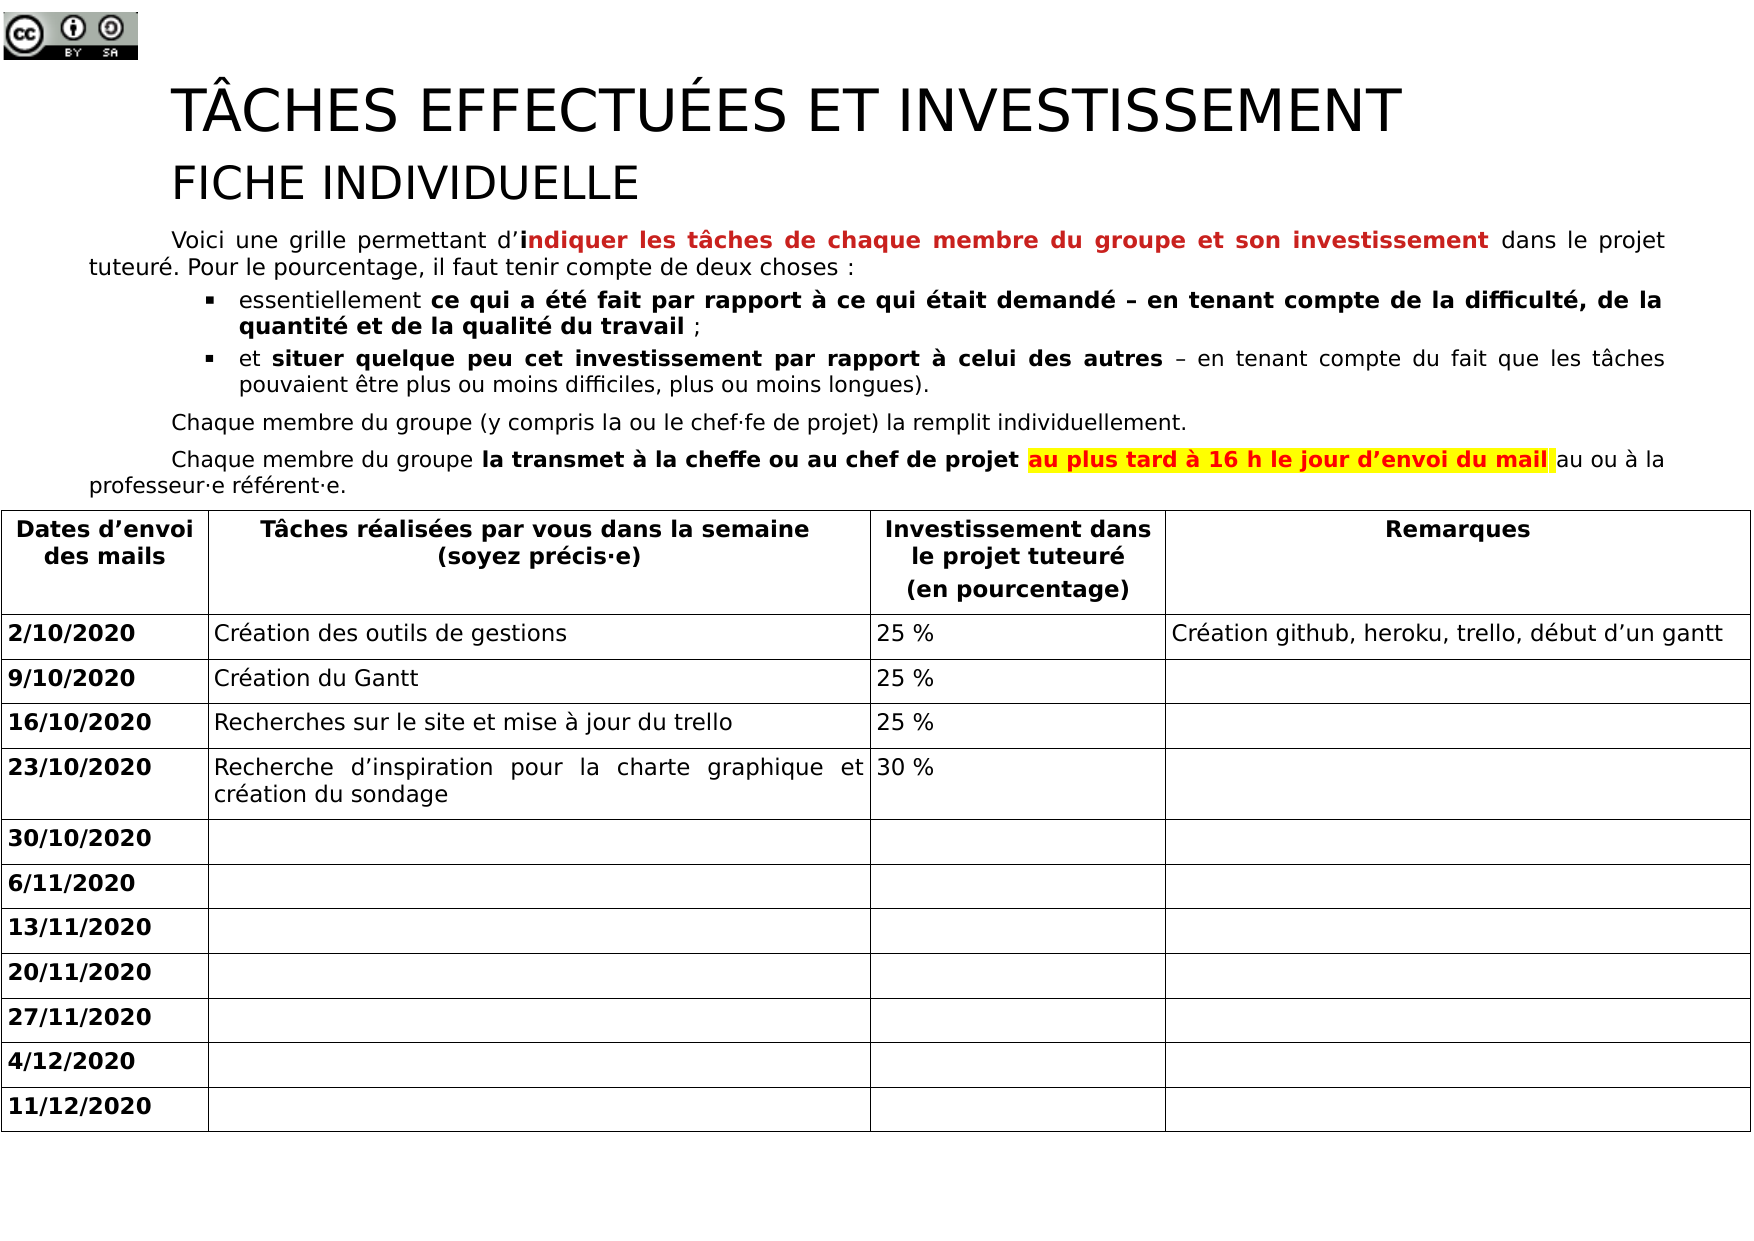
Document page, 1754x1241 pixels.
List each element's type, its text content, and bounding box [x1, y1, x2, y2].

table_cell [871, 1043, 1165, 1087]
table_cell 25 % [871, 704, 1165, 748]
table_cell [209, 1088, 870, 1131]
table_cell [1166, 954, 1750, 997]
table_cell [871, 1088, 1165, 1131]
subtitle FICHE INDIVIDUELLE [88, 157, 1665, 210]
table_cell [209, 909, 870, 953]
list essentiellement ce qui a été fait par rapport à ce qui était demandé – en tenant compte de la difficulté, de la quantité et de la qualité du travail ; [201, 287, 1665, 340]
table_cell 27/11/2020 [2, 999, 208, 1042]
table_header Tâches réalisées par vous dans la semaine (soyez précis·e) [209, 511, 870, 614]
table_cell [871, 820, 1165, 864]
table_cell [1166, 1088, 1750, 1131]
table_cell 16/10/2020 [2, 704, 208, 748]
picture [3, 12, 138, 60]
table_cell 9/10/2020 [2, 660, 208, 703]
table_cell [1166, 1043, 1750, 1087]
table_cell [1166, 865, 1750, 908]
table_cell 23/10/2020 [2, 749, 208, 819]
table_cell [209, 1043, 870, 1087]
table_cell [1166, 749, 1750, 819]
table_cell 6/11/2020 [2, 865, 208, 908]
table_header Remarques [1166, 511, 1750, 614]
table_cell [1166, 909, 1750, 953]
table_cell 13/11/2020 [2, 909, 208, 953]
table_cell 30/10/2020 [2, 820, 208, 864]
subtitle TÂCHES EFFECTUÉES ET INVESTISSEMENT [88, 77, 1665, 145]
table_cell Création des outils de gestions [209, 615, 870, 659]
table_cell 11/12/2020 [2, 1088, 208, 1131]
table_cell Recherche d’inspiration pour la charte graphique et création du sondage [209, 749, 870, 819]
table_cell [1166, 660, 1750, 703]
table_cell [871, 954, 1165, 997]
table_cell [209, 954, 870, 997]
table_cell [1166, 999, 1750, 1042]
table_cell [871, 909, 1165, 953]
table_cell [209, 999, 870, 1042]
table_cell 25 % [871, 660, 1165, 703]
text Chaque membre du groupe (y compris la ou le chef·fe de projet) la remplit individuellement. [88, 409, 1665, 436]
table_cell [871, 865, 1165, 908]
table_cell [1166, 704, 1750, 748]
table_cell Création du Gantt [209, 660, 870, 703]
table_cell Recherches sur le site et mise à jour du trello [209, 704, 870, 748]
text Voici une grille permettant d’indiquer les tâches de chaque membre du groupe et son investissement dans le projet tuteuré. Pour le pourcentage, il faut tenir compte de deux choses : [88, 228, 1665, 281]
list et situer quelque peu cet investissement par rapport à celui des autres – en tenant compte du fait que les tâches pouvaient être plus ou moins difficiles, plus ou moins longues). [201, 346, 1665, 397]
table_cell 20/11/2020 [2, 954, 208, 997]
table_cell [1166, 820, 1750, 864]
table_header Investissement dans le projet tuteuré (en pourcentage) [871, 511, 1165, 614]
table_cell [209, 865, 870, 908]
table_cell 25 % [871, 615, 1165, 659]
table_cell 30 % [871, 749, 1165, 819]
text Chaque membre du groupe la transmet à la cheffe ou au chef de projet au plus tard à 16 h le jour d’envoi du mail au ou à la professeur·e référent·e. [88, 447, 1665, 498]
table_cell 4/12/2020 [2, 1043, 208, 1087]
table_cell Création github, heroku, trello, début d’un gantt [1166, 615, 1750, 659]
table_header Dates d’envoi des mails [2, 511, 208, 614]
table_cell [209, 820, 870, 864]
table_cell [871, 999, 1165, 1042]
table_cell 2/10/2020 [2, 615, 208, 659]
